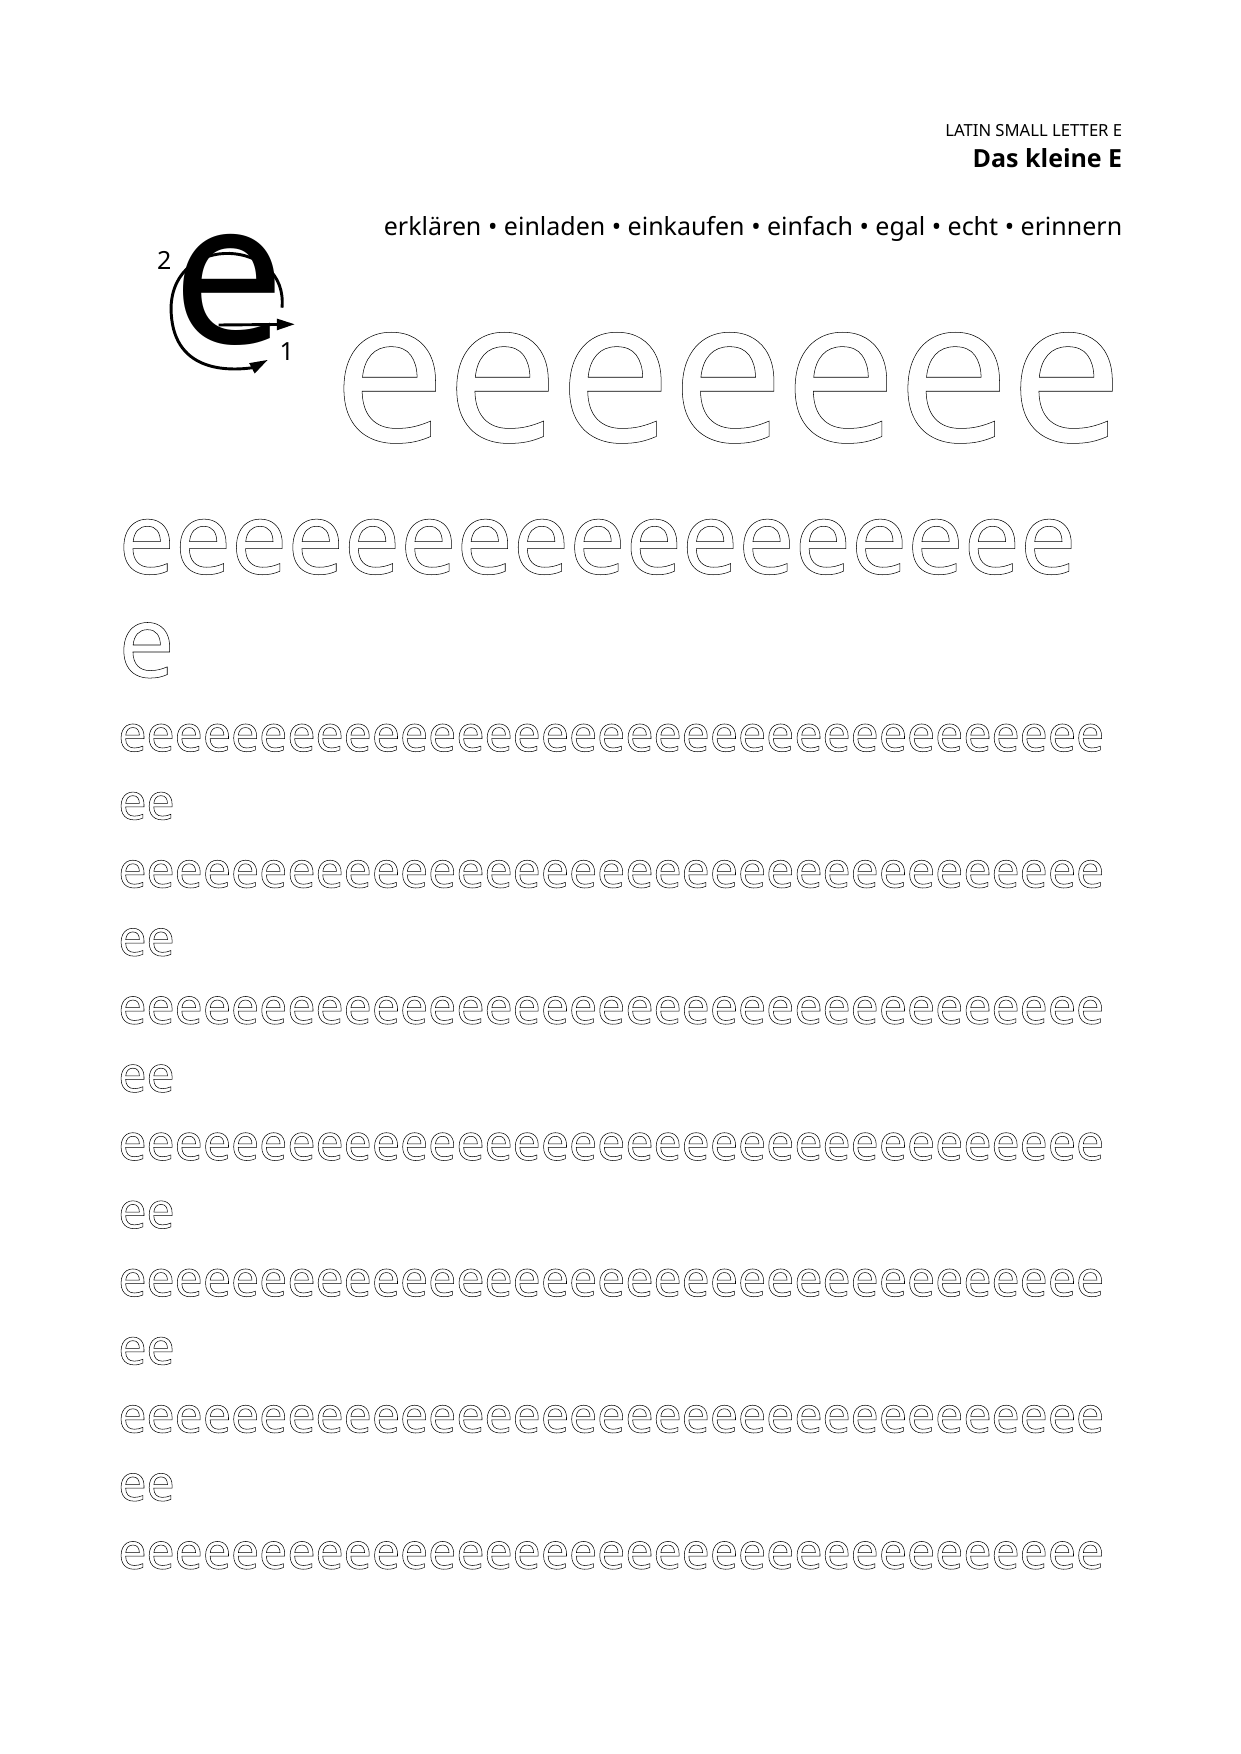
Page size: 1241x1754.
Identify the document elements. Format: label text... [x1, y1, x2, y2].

text eeeeeeeeeeeeeeeeeeeeeeeeeeeeeeeeeeeee [118, 698, 1122, 834]
text eeeeeeeeeeeeeeeeeeeeeeeeeeeeeeeeeeeee [118, 1106, 1122, 1243]
text eeeeeeeeeeeeeeeeeeeeeeeeeeeeeeeeeeeee [118, 834, 1122, 970]
text Das kleine E [118, 141, 1122, 175]
text LATIN SMALL LETTER E [118, 118, 1122, 141]
text eeeeeeeeeeeeeeeeeeeeeeeeeeeeeeeeeeeee [118, 1243, 1122, 1379]
text eeeeeee [118, 243, 1122, 491]
text eeeeeeeeeeeeeeeeeeeeeeeeeeeeeeeeeeeee [118, 1379, 1122, 1515]
text erklären • einladen • einkaufen • einfach • egal • echt • erinnern [118, 209, 1122, 243]
text eeeeeeeeeeeeeeeeeeeeeeeeeeeeeeeeeee [118, 1515, 1122, 1583]
text eeeeeeeeeeeeeeeeeeeeeeeeeeeeeeeeeeeee [118, 970, 1122, 1106]
text eeeeeeeeeeeeeeeeee [118, 491, 1122, 698]
